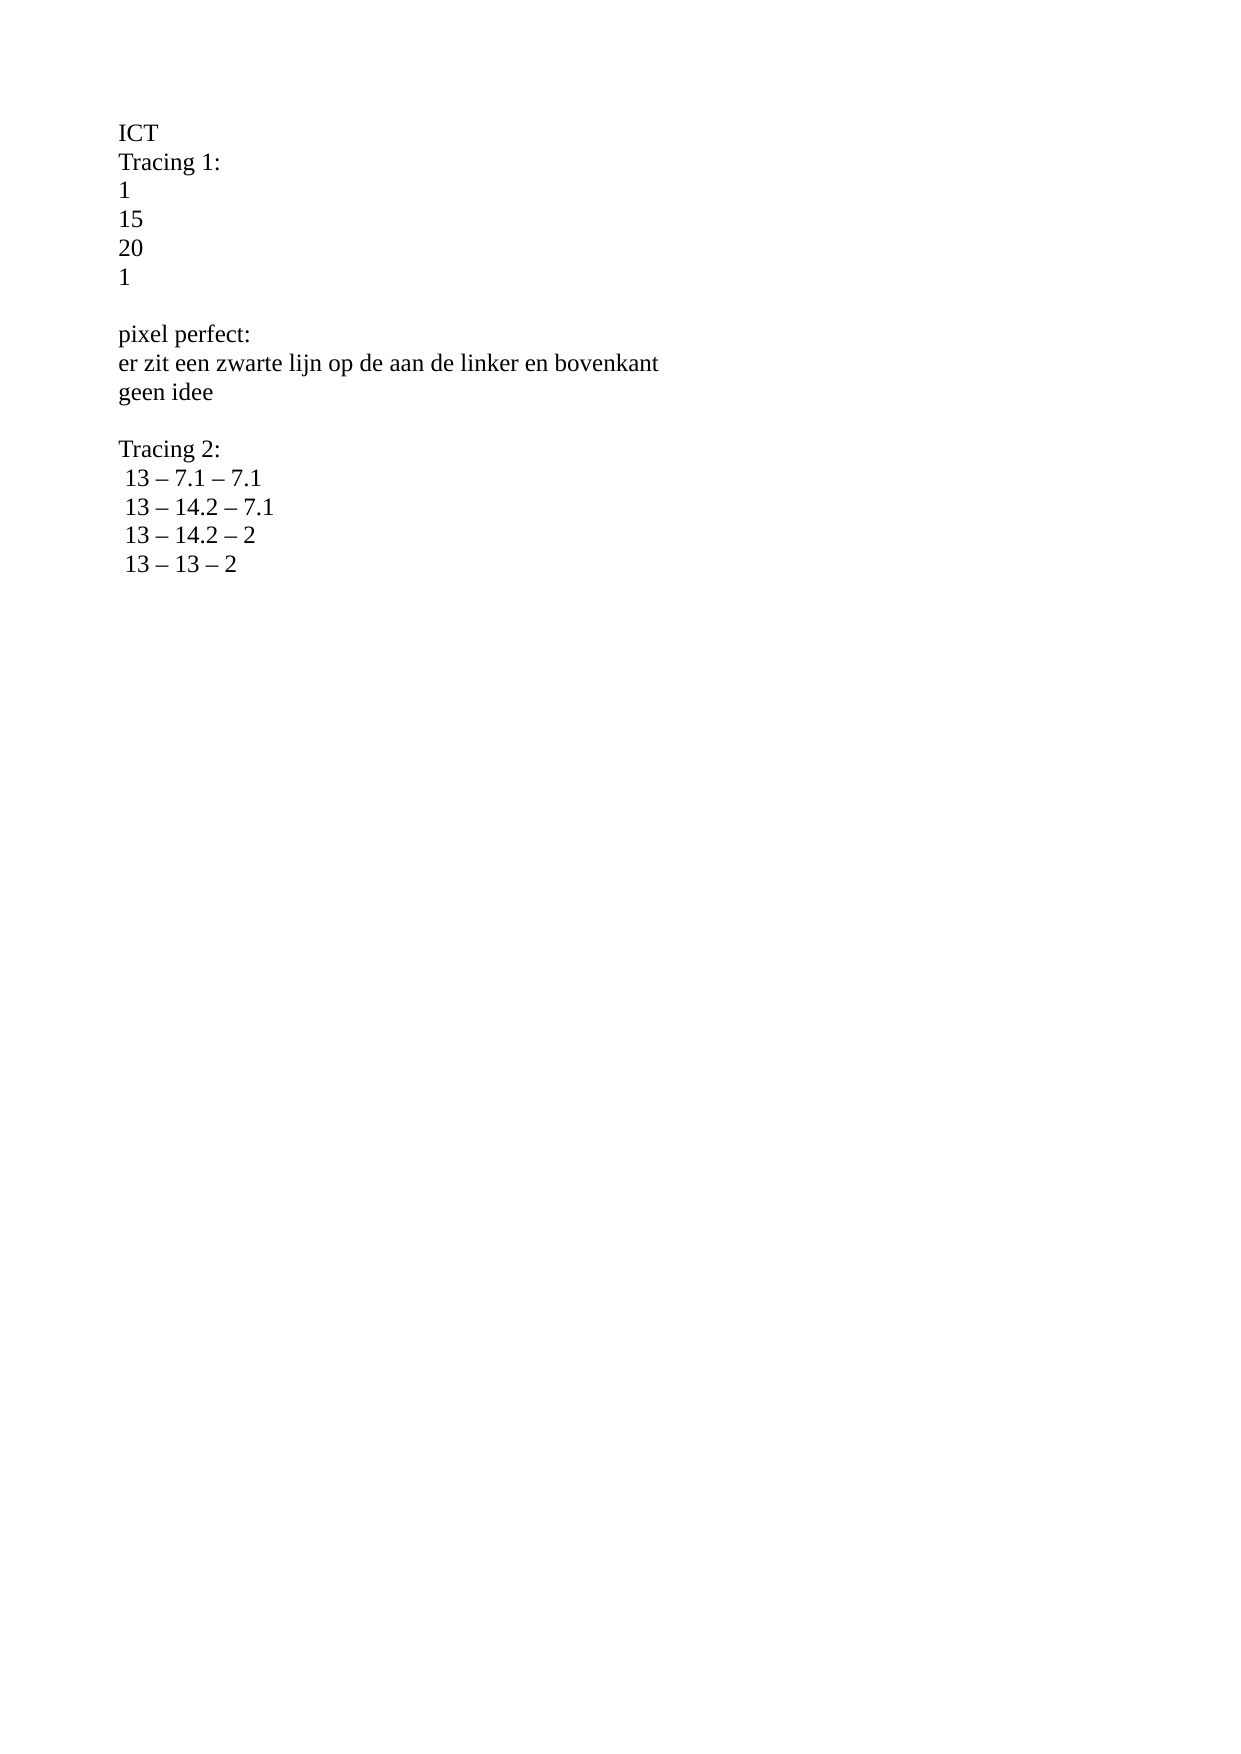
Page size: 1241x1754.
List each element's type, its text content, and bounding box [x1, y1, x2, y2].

text Tracing 2: [118, 434, 1122, 463]
text er zit een zwarte lijn op de aan de linker en bovenkant [118, 348, 1122, 377]
text 13 – 13 – 2 [118, 549, 1122, 578]
text 1 [118, 262, 1122, 291]
text 13 – 7.1 – 7.1 [118, 463, 1122, 492]
text 13 – 14.2 – 7.1 [118, 492, 1122, 521]
text pixel perfect: [118, 319, 1122, 348]
text ICT [118, 118, 1122, 147]
text Tracing 1: [118, 147, 1122, 176]
text 20 [118, 233, 1122, 262]
text 13 – 14.2 – 2 [118, 521, 1122, 549]
text 15 [118, 204, 1122, 233]
text geen idee [118, 377, 1122, 406]
text 1 [118, 176, 1122, 204]
